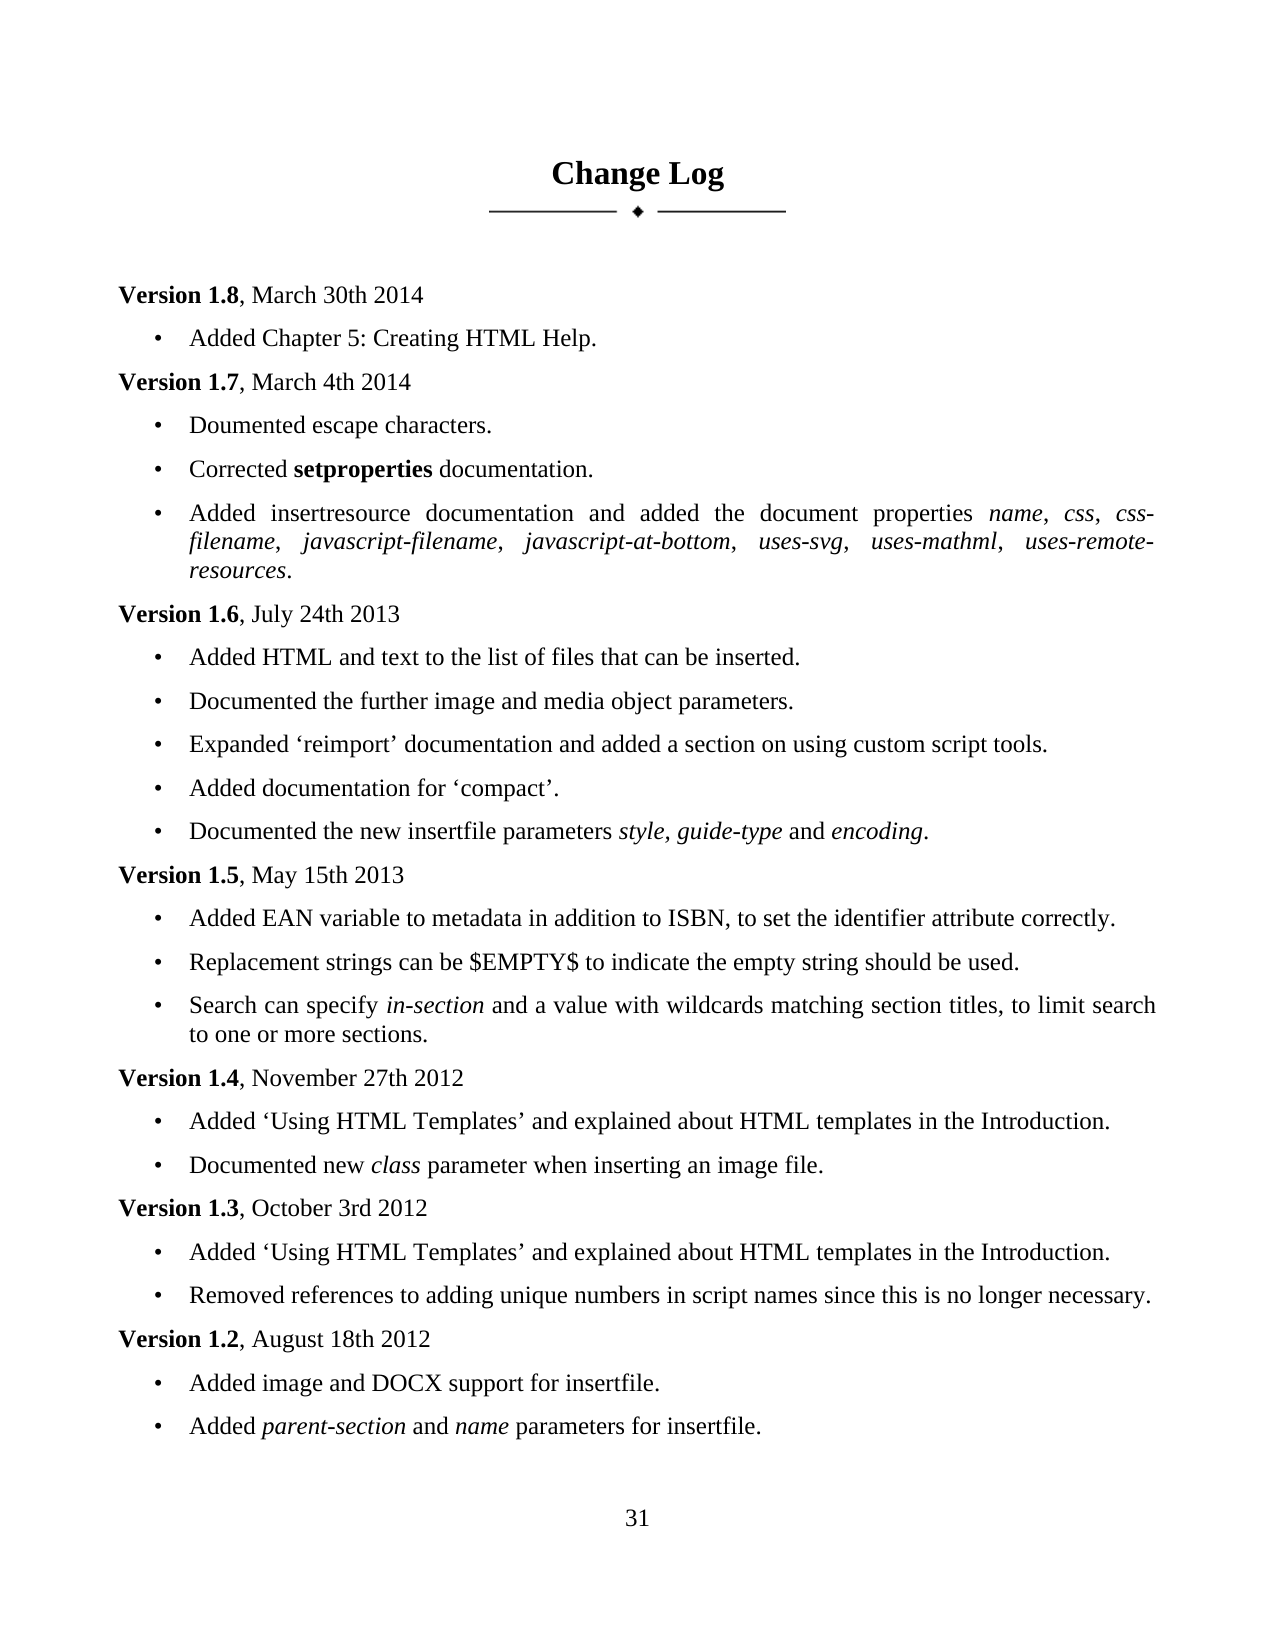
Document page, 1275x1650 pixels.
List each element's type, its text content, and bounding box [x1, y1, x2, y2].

list Expanded ‘reimport’ documentation and added a section on using custom script tools. [153, 729, 1157, 758]
list Documented the further image and media object parameters. [153, 686, 1157, 714]
text Version 1.7, March 4th 2014 [118, 367, 1157, 396]
list Documented the new insertfile parameters style, guide-type and encoding. [153, 816, 1157, 845]
text Version 1.8, March 30th 2014 [118, 280, 1157, 309]
list Added EAN variable to metadata in addition to ISBN, to set the identifier attribute correctly. [153, 903, 1157, 932]
list Added Chapter 5: Creating HTML Help. [153, 323, 1157, 352]
text Version 1.5, May 15th 2013 [118, 860, 1157, 889]
list Added documentation for ‘compact’. [153, 773, 1157, 802]
list Added ‘Using HTML Templates’ and explained about HTML templates in the Introduction. [153, 1237, 1157, 1266]
list Added ‘Using HTML Templates’ and explained about HTML templates in the Introduction. [153, 1106, 1157, 1135]
text Version 1.4, November 27th 2012 [118, 1063, 1157, 1092]
list Added image and DOCX support for insertfile. [153, 1368, 1157, 1396]
list Added parent-section and name parameters for insertfile. [153, 1411, 1157, 1440]
list Added insertresource documentation and added the document properties name, css, css-filename, javascript-filename, javascript-at-bottom, uses-svg, uses-mathml, uses-remote-resources. [153, 498, 1157, 584]
list Corrected setproperties documentation. [153, 454, 1157, 483]
list Search can specify in-section and a value with wildcards matching section titles, to limit search to one or more sections. [153, 991, 1157, 1048]
list Added HTML and text to the list of files that can be inserted. [153, 642, 1157, 671]
list Doumented escape characters. [153, 411, 1157, 439]
text Version 1.2, August 18th 2012 [118, 1324, 1157, 1353]
subtitle Change Log [118, 153, 1157, 192]
text Version 1.6, July 24th 2013 [118, 599, 1157, 627]
text Version 1.3, October 3rd 2012 [118, 1193, 1157, 1222]
list Removed references to adding unique numbers in script names since this is no longer necessary. [153, 1281, 1157, 1309]
list Replacement strings can be $EMPTY$ to indicate the empty string should be used. [153, 947, 1157, 976]
picture [489, 203, 786, 221]
list Documented new class parameter when inserting an image file. [153, 1150, 1157, 1179]
